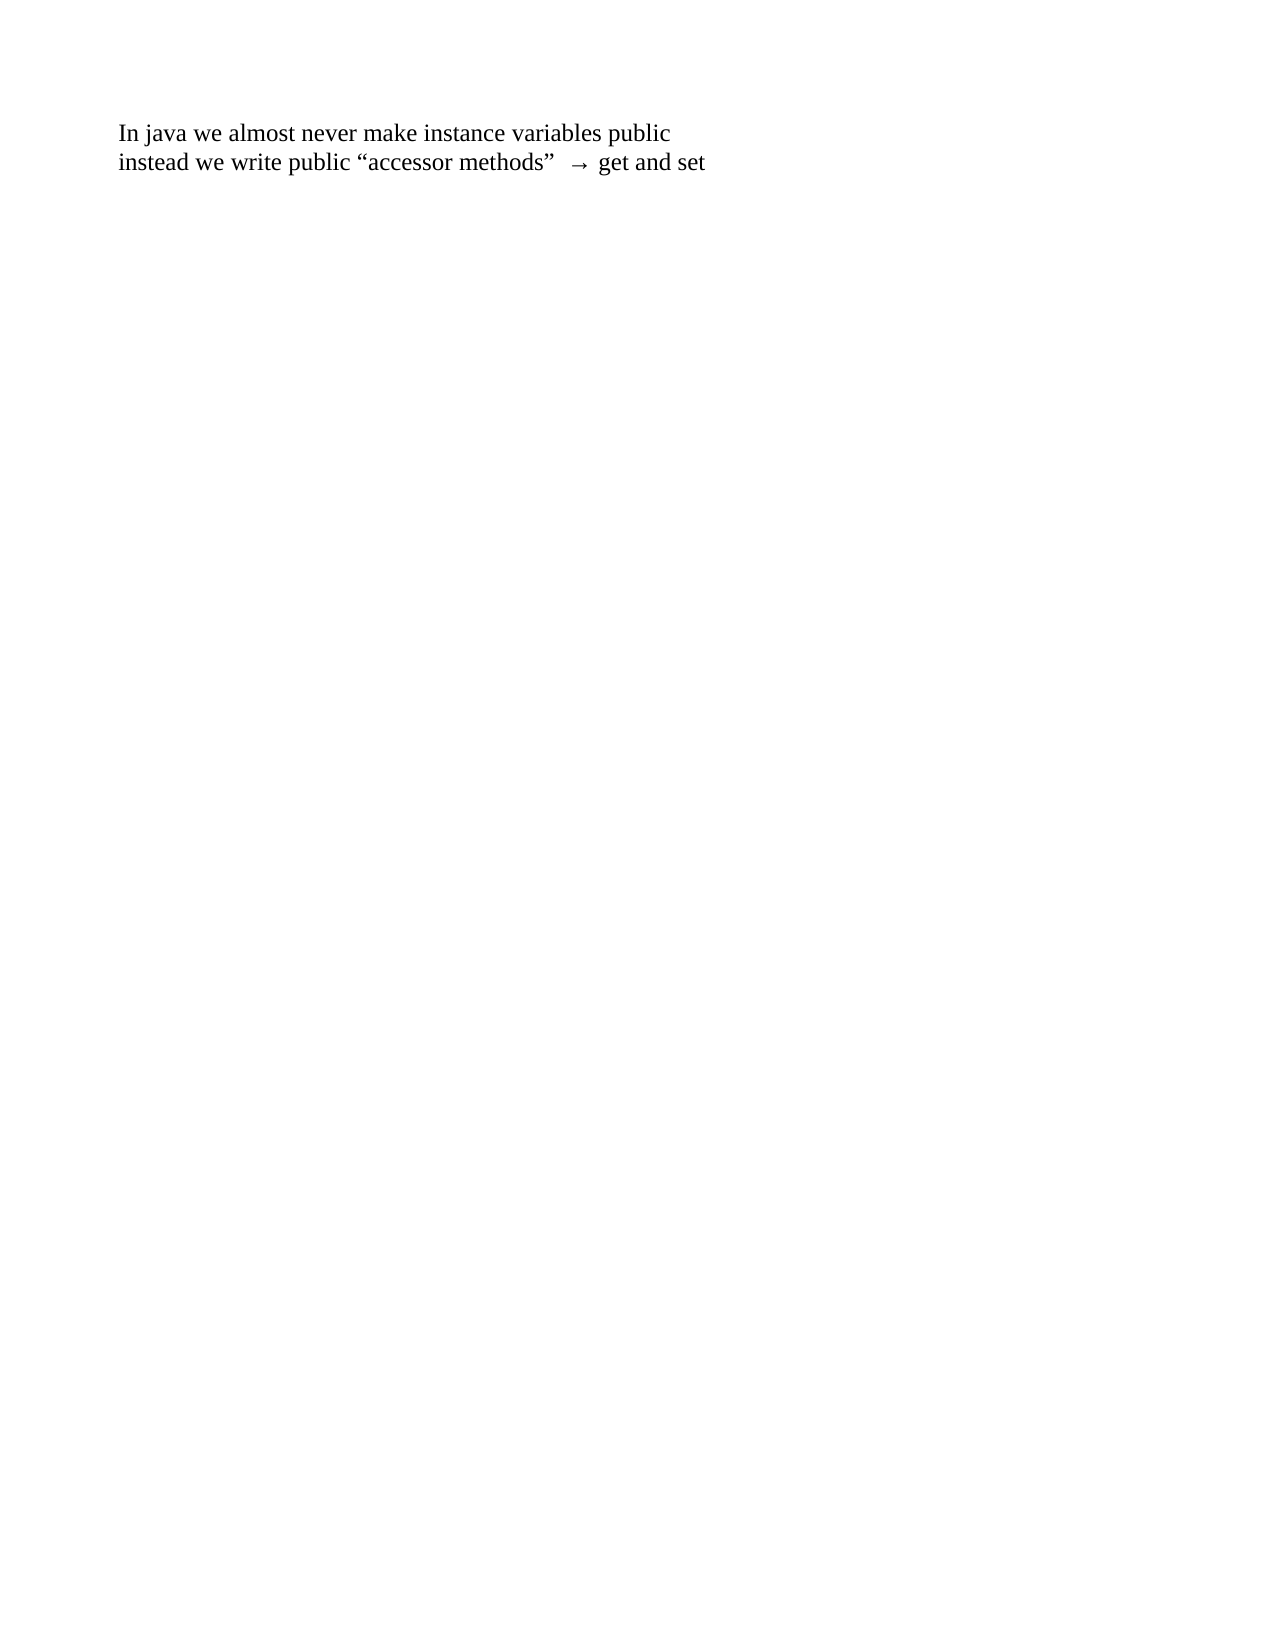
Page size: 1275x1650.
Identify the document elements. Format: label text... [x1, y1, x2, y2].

text In java we almost never make instance variables public [118, 118, 1157, 147]
text instead we write public “accessor methods” → get and set [118, 147, 1157, 176]
